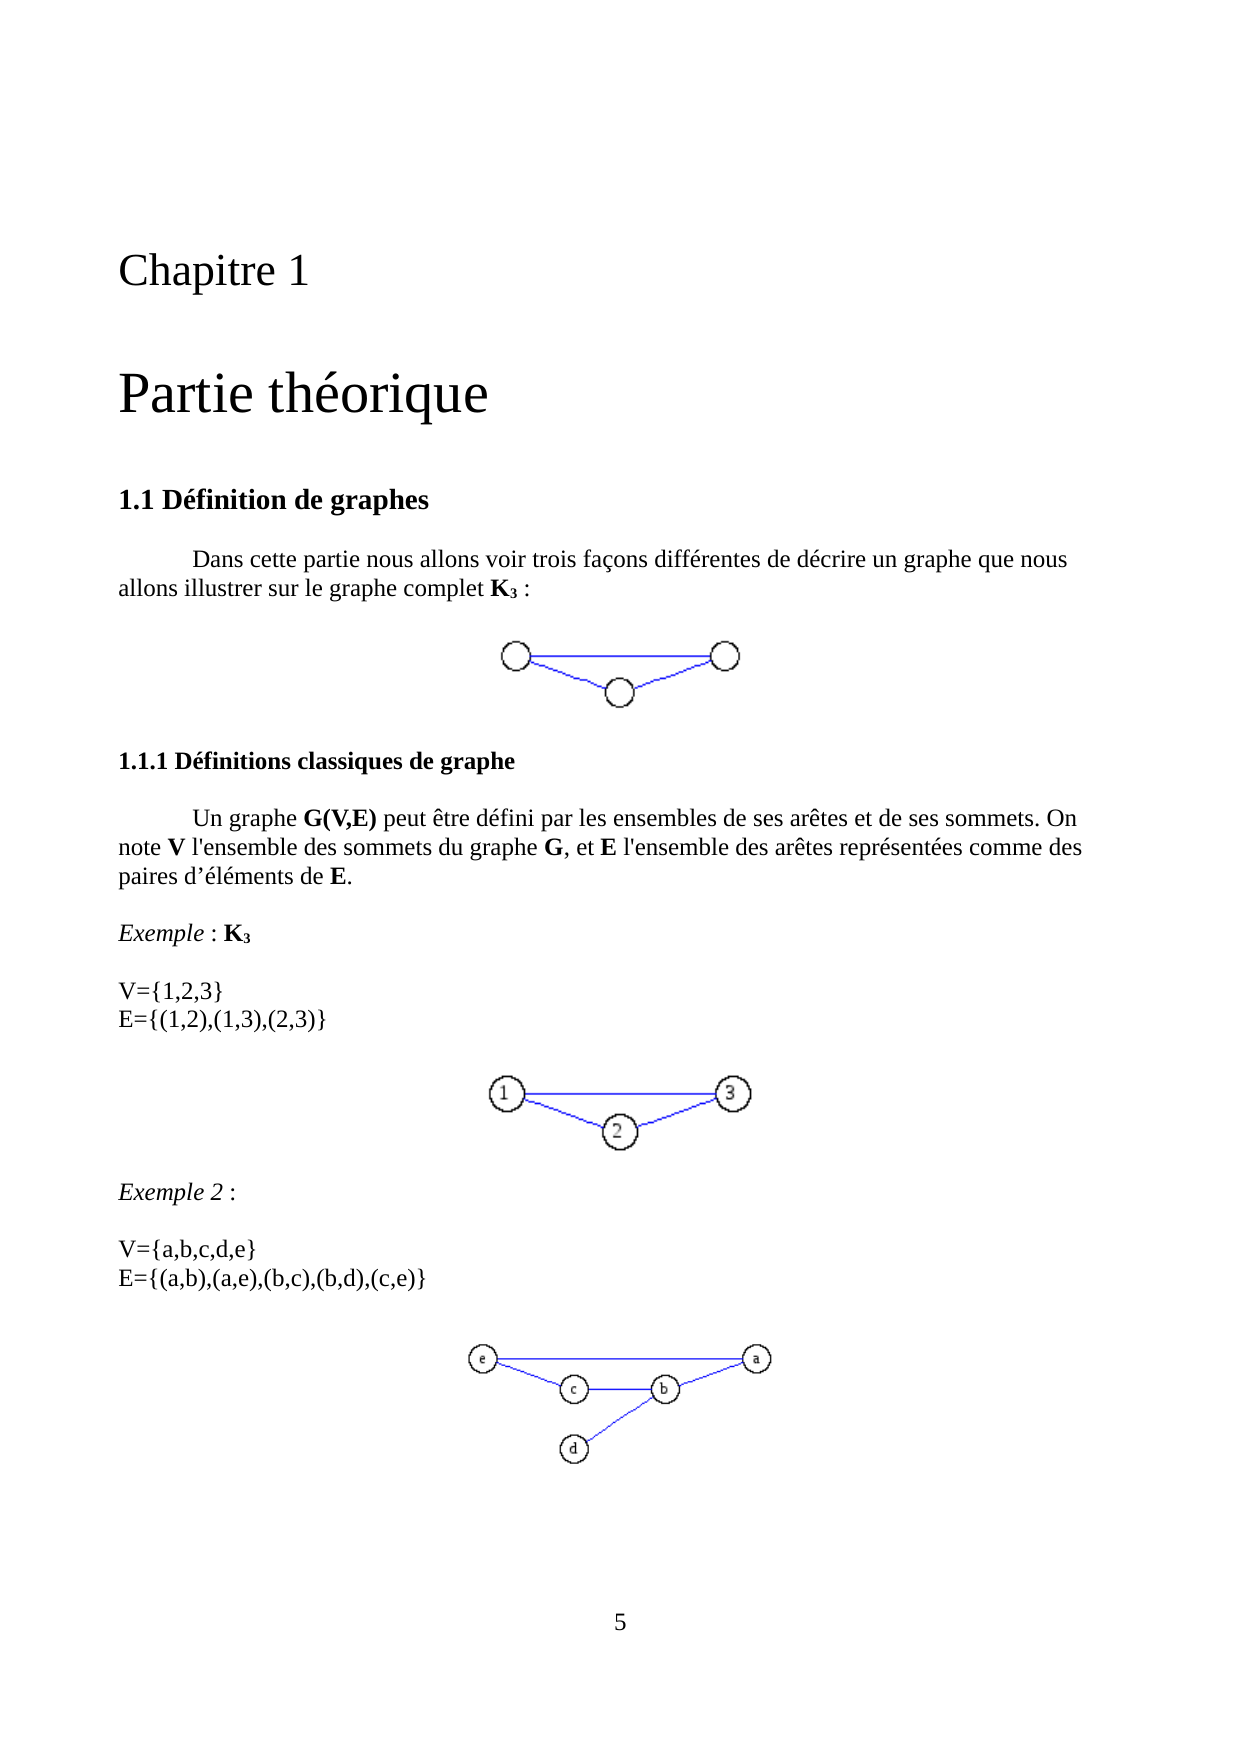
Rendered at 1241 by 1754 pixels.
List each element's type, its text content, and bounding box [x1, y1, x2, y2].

text Exemple : K3 [118, 918, 1122, 947]
picture [461, 1338, 779, 1469]
text 1.1.1 Définitions classiques de graphe [118, 746, 1122, 774]
text Chapitre 1 [118, 243, 1122, 295]
text V={a,b,c,d,e} [118, 1234, 1122, 1263]
picture [492, 635, 748, 716]
text Partie théorique [118, 358, 1122, 425]
text Exemple 2 : [118, 1177, 1122, 1206]
picture [480, 1068, 760, 1157]
text 1.1 Définition de graphes [118, 482, 1122, 516]
text Un graphe G(V,E) peut être défini par les ensembles de ses arêtes et de ses sommets. On note V l'ensemble des sommets du graphe G, et E l'ensemble des arêtes représentées comme des paires d’éléments de E. [118, 803, 1122, 889]
text E={(1,2),(1,3),(2,3)} [118, 1004, 1122, 1033]
text Dans cette partie nous allons voir trois façons différentes de décrire un graphe que nous allons illustrer sur le graphe complet K3 : [118, 544, 1122, 602]
text V={1,2,3} [118, 976, 1122, 1004]
text E={(a,b),(a,e),(b,c),(b,d),(c,e)} [118, 1263, 1122, 1292]
